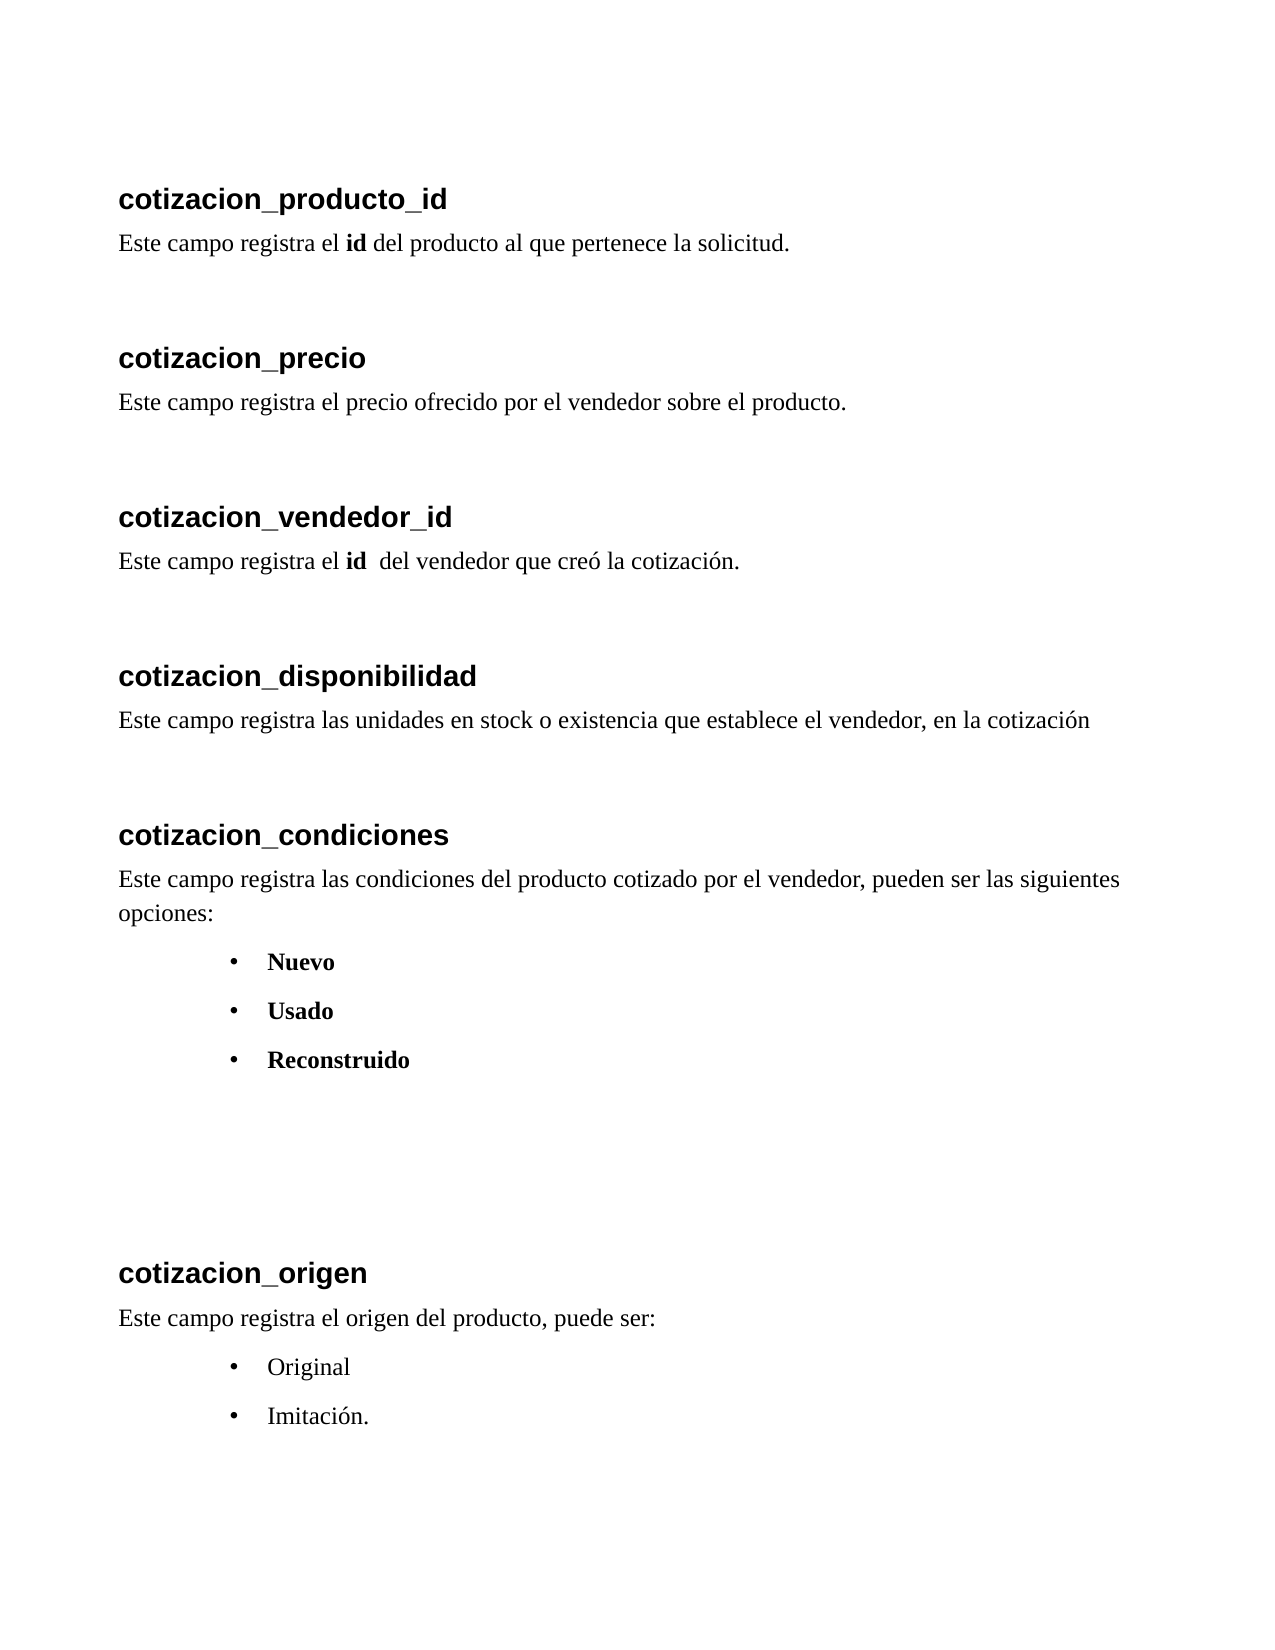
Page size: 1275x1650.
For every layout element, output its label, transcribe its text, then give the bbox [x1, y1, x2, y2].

text Este campo registra el id del producto al que pertenece la solicitud. [118, 228, 1157, 257]
text Este campo registra las unidades en stock o existencia que establece el vendedor, en la cotización [118, 705, 1157, 734]
subtitle cotizacion_condiciones [118, 818, 1157, 851]
subtitle cotizacion_precio [118, 341, 1157, 374]
subtitle cotizacion_producto_id [118, 182, 1157, 216]
subtitle cotizacion_vendedor_id [118, 500, 1157, 533]
subtitle cotizacion_origen [118, 1256, 1157, 1290]
text Este campo registra el id del vendedor que creó la cotización. [118, 546, 1157, 575]
list Nuevo [229, 947, 1157, 976]
list Reconstruido [229, 1046, 1157, 1074]
text Este campo registra el precio ofrecido por el vendedor sobre el producto. [118, 387, 1157, 416]
text Este campo registra el origen del producto, puede ser: [118, 1303, 1157, 1331]
subtitle cotizacion_disponibilidad [118, 659, 1157, 692]
list Usado [229, 996, 1157, 1025]
list Imitación. [229, 1401, 1157, 1429]
list Original [229, 1352, 1157, 1380]
text Este campo registra las condiciones del producto cotizado por el vendedor, pueden ser las siguientes opciones: [118, 864, 1157, 927]
